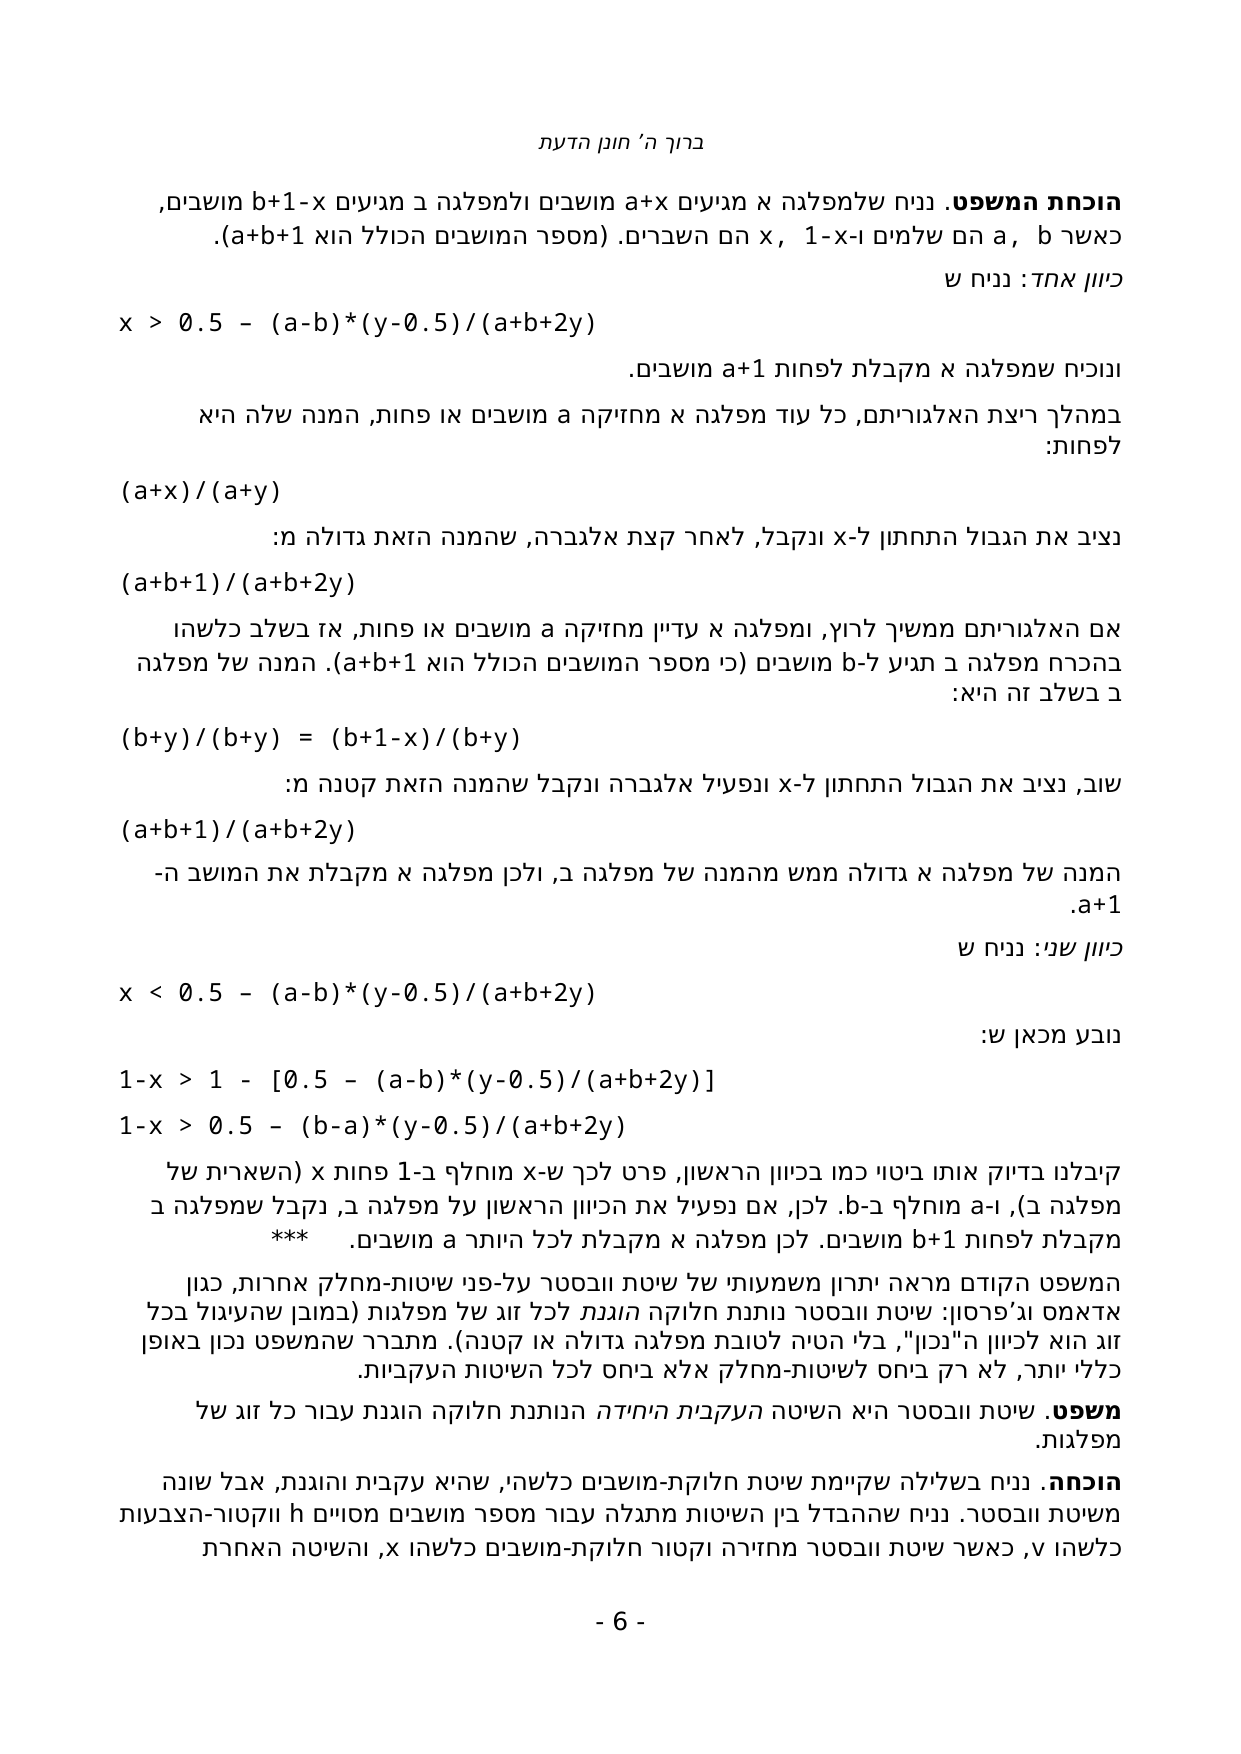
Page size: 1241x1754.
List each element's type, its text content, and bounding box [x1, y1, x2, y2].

text המנה של מפלגה א גדולה ממש מהמנה של מפלגה ב, ולכן מפלגה א מקבלת את המושב ה- a+1. [118, 858, 1122, 921]
text 1-x > 1 - [0.5 – (a-b)*(y-0.5)/(a+b+2y)] [118, 1061, 1122, 1096]
text אם האלגוריתם ממשיך לרוץ, ומפלגה א עדיין מחזיקה a מושבים או פחות, אז בשלב כלשהו בהכרח מפלגה ב תגיע ל-b מושבים (כי מספר המושבים הכולל הוא a+b+1). המנה של מפלגה ב בשלב זה היא: [118, 611, 1122, 708]
text נציב את הגבול התחתון ל-x ונקבל, לאחר קצת אלגברה, שהמנה הזאת גדולה מ: [118, 518, 1122, 552]
text נובע מכאן ש: [118, 1020, 1122, 1049]
text המשפט הקודם מראה יתרון משמעותי של שיטת וובסטר על-פני שיטות-מחלק אחרות, כגון אדאמס וג’פרסון: שיטת וובסטר נותנת חלוקה הוגנת לכל זוג של מפלגות (במובן שהעיגול בכל זוג הוא לכיוון ה"נכון", בלי הטיה לטובת מפלגה גדולה או קטנה). מתברר שהמשפט נכון באופן כללי יותר, לא רק ביחס לשיטות-מחלק אלא ביחס לכל השיטות העקביות. [118, 1268, 1122, 1384]
text (a+b+1)/(a+b+2y) [118, 812, 1122, 846]
text משפט. שיטת וובסטר היא השיטה העקבית היחידה הנותנת חלוקה הוגנת עבור כל זוג של מפלגות. [118, 1396, 1122, 1455]
text ונוכיח שמפלגה א מקבלת לפחות a+1 מושבים. [118, 351, 1122, 385]
text 1-x > 0.5 – (b-a)*(y-0.5)/(a+b+2y) [118, 1107, 1122, 1142]
text שוב, נציב את הגבול התחתון ל-x ונפעיל אלגברה ונקבל שהמנה הזאת קטנה מ: [118, 766, 1122, 800]
text הוכחת המשפט. נניח שלמפלגה א מגיעים a+x מושבים ולמפלגה ב מגיעים b+1-x מושבים, כאשר a, b הם שלמים ו-x, 1-x הם השברים. (מספר המושבים הכולל הוא a+b+1). [118, 184, 1122, 252]
text x > 0.5 – (a-b)*(y-0.5)/(a+b+2y) [118, 305, 1122, 339]
text כיוון שני: נניח ש [118, 933, 1122, 962]
text קיבלנו בדיוק אותו ביטוי כמו בכיוון הראשון, פרט לכך ש-x מוחלף ב-1 פחות x (השארית של מפלגה ב), ו-a מוחלף ב-b. לכן, אם נפעיל את הכיוון הראשון על מפלגה ב, נקבל שמפלגה ב מקבלת לפחות b+1 מושבים. לכן מפלגה א מקבלת לכל היותר a מושבים. *** [118, 1153, 1122, 1256]
text הוכחה. נניח בשלילה שקיימת שיטת חלוקת-מושבים כלשהי, שהיא עקבית והוגנת, אבל שונה משיטת וובסטר. נניח שההבדל בין השיטות מתגלה עבור מספר מושבים מסויים h ווקטור-הצבעות כלשהו v, כאשר שיטת וובסטר מחזירה וקטור חלוקת-מושבים כלשהו x, והשיטה האחרת מחזירה וקטור אחר כלשהו z. כיוון שסכום רכיבי שני הוקטורים שווה h, הוקטורים נבדלים זה מזה בשני מקומות לפחות; יש לפחות שתי מפלגות i, k, שעבורן xi < zi אבל xk > zk (שיטת וובסטר נותנת יותר מושבים למפלגה k והשיטה האחרת נותנת יותר מושבים למפלגה i). [118, 1467, 1122, 1564]
text (a+x)/(a+y) [118, 472, 1122, 506]
text (a+b+1)/(a+b+2y) [118, 564, 1122, 598]
text x < 0.5 – (a-b)*(y-0.5)/(a+b+2y) [118, 974, 1122, 1008]
text במהלך ריצת האלגוריתם, כל עוד מפלגה א מחזיקה a מושבים או פחות, המנה שלה היא לפחות: [118, 397, 1122, 460]
text (b+y)/(b+y) = (b+1-x)/(b+y) [118, 720, 1122, 754]
text כיוון אחד: נניח ש [118, 264, 1122, 293]
